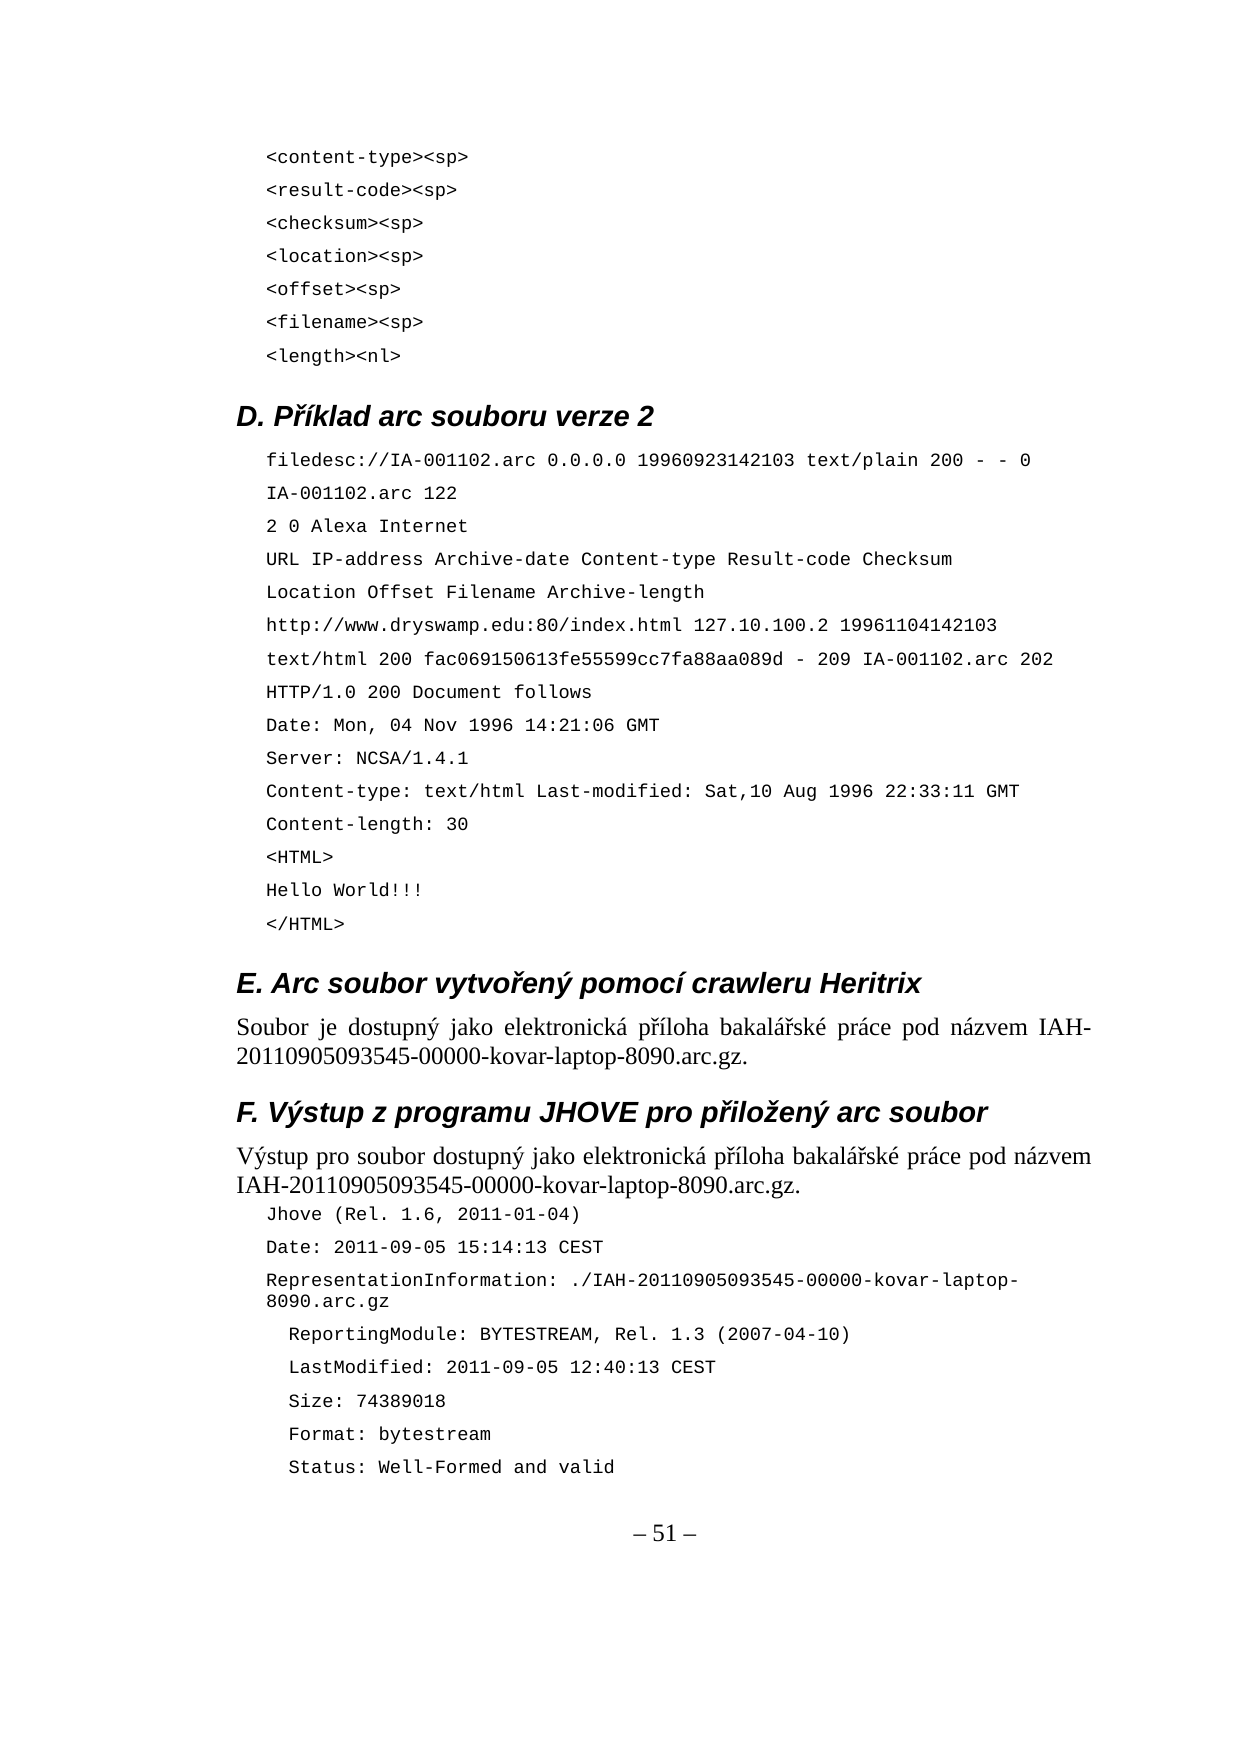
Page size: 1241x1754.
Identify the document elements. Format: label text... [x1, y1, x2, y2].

text Size: 74389018 [266, 1391, 1093, 1413]
subtitle E. Arc soubor vytvořený pomocí crawleru Heritrix [236, 966, 1093, 1000]
text IA-001102.arc 122 [266, 484, 1093, 505]
text Status: Well-Formed and valid [266, 1458, 1093, 1479]
text ReportingModule: BYTESTREAM, Rel. 1.3 (2007-04-10) [266, 1325, 1093, 1346]
text HTTP/1.0 200 Document follows [266, 682, 1093, 704]
text Soubor je dostupný jako elektronická příloha bakalářské práce pod názvem IAH-20110905093545-00000-kovar-laptop-8090.arc.gz. [236, 1012, 1093, 1070]
text <location><sp> [266, 247, 1093, 268]
text <result-code><sp> [266, 181, 1093, 202]
text Location Offset Filename Archive-length [266, 583, 1093, 604]
text http://www.dryswamp.edu:80/index.html 127.10.100.2 19961104142103 [266, 616, 1093, 637]
text Výstup pro soubor dostupný jako elektronická příloha bakalářské práce pod názvem IAH-20110905093545-00000-kovar-laptop-8090.arc.gz. [236, 1141, 1093, 1198]
text <length><nl> [266, 346, 1093, 368]
text Server: NCSA/1.4.1 [266, 749, 1093, 770]
text Content-length: 30 [266, 815, 1093, 836]
text text/html 200 fac069150613fe55599cc7fa88aa089d - 209 IA-001102.arc 202 [266, 649, 1093, 671]
text <content-type><sp> [266, 148, 1093, 169]
text LastModified: 2011-09-05 12:40:13 CEST [266, 1358, 1093, 1379]
text Content-type: text/html Last-modified: Sat,10 Aug 1996 22:33:11 GMT [266, 782, 1093, 803]
subtitle F. Výstup z programu JHOVE pro přiložený arc soubor [236, 1095, 1093, 1128]
text <offset><sp> [266, 280, 1093, 301]
text </HTML> [266, 914, 1093, 936]
text <checksum><sp> [266, 214, 1093, 235]
text RepresentationInformation: ./IAH-20110905093545-00000-kovar-laptop-8090.arc.gz [266, 1271, 1093, 1313]
text Format: bytestream [266, 1424, 1093, 1446]
text Date: Mon, 04 Nov 1996 14:21:06 GMT [266, 716, 1093, 737]
text filedesc://IA-001102.arc 0.0.0.0 19960923142103 text/plain 200 - - 0 [266, 451, 1093, 472]
text <HTML> [266, 848, 1093, 869]
text Hello World!!! [266, 881, 1093, 902]
text 2 0 Alexa Internet [266, 517, 1093, 538]
subtitle D. Příklad arc souboru verze 2 [236, 398, 1093, 432]
text Date: 2011-09-05 15:14:13 CEST [266, 1238, 1093, 1259]
text URL IP-address Archive-date Content-type Result-code Checksum [266, 550, 1093, 571]
text Jhove (Rel. 1.6, 2011-01-04) [266, 1204, 1093, 1226]
text <filename><sp> [266, 313, 1093, 334]
